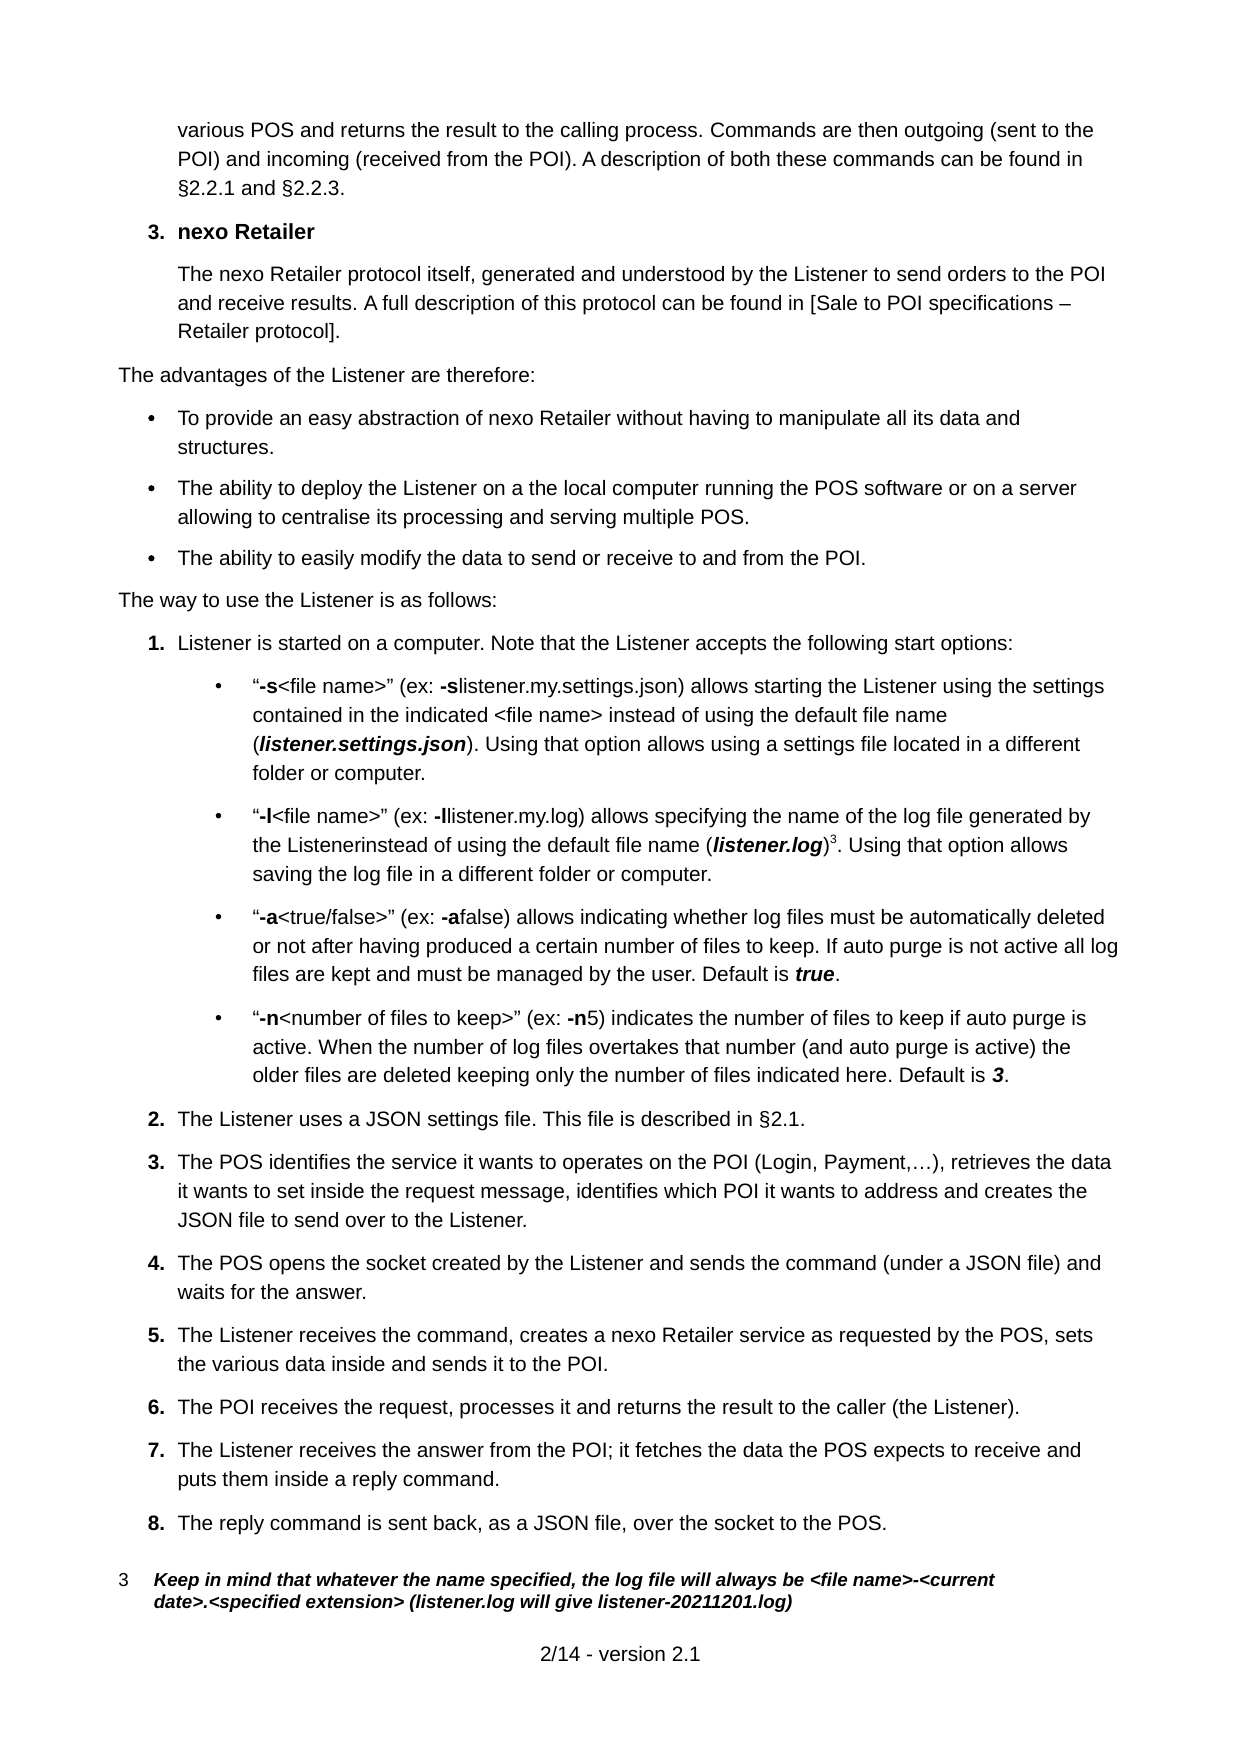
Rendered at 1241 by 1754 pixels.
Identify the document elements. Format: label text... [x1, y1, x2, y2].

list Listener is started on a computer. Note that the Listener accepts the following start options: [148, 631, 1122, 655]
list The Listener uses a JSON settings file. This file is described in §2.1. [148, 1107, 1122, 1131]
text The way to use the Listener is as follows: [118, 587, 1122, 611]
text various POS and returns the result to the calling process. Commands are then outgoing (sent to the POI) and incoming (received from the POI). A description of both these commands can be found in §2.2.1 and §2.2.3. [177, 118, 1122, 199]
list Keep in mind that whatever the name specified, the log file will always be <file name>-<current date>.<specified extension> (listener.log will give listener-20211201.log) [118, 1569, 1122, 1612]
list To provide an easy abstraction of nexo Retailer without having to manipulate all its data and structures. [148, 406, 1122, 459]
list The POI receives the request, processes it and returns the result to the caller (the Listener). [148, 1395, 1122, 1419]
list The ability to easily modify the data to send or receive to and from the POI. [148, 546, 1122, 570]
text The advantages of the Listener are therefore: [118, 362, 1122, 386]
list “-s<file name>” (ex: -slistener.my.settings.json) allows starting the Listener using the settings contained in the indicated <file name> instead of using the default file name (listener.settings.json). Using that option allows using a settings file located in a different folder or computer. [215, 674, 1122, 784]
list The Listener receives the command, creates a nexo Retailer service as requested by the POS, sets the various data inside and sends it to the POI. [148, 1323, 1122, 1376]
list The Listener receives the answer from the POI; it fetches the data the POS expects to receive and puts them inside a reply command. [148, 1438, 1122, 1491]
list The reply command is sent back, as a JSON file, over the socket to the POS. [148, 1510, 1122, 1534]
text The nexo Retailer protocol itself, generated and understood by the Listener to send orders to the POI and receive results. A full description of this protocol can be found in [Sale to POI specifications – Retailer protocol]. [177, 262, 1122, 343]
list The POS opens the socket created by the Listener and sends the command (under a JSON file) and waits for the answer. [148, 1251, 1122, 1303]
list “-l<file name>” (ex: -llistener.my.log) allows specifying the name of the log file generated by the Listenerinstead of using the default file name (listener.log). Using that option allows saving the log file in a different folder or computer. [215, 804, 1122, 885]
list nexo Retailer [148, 219, 1093, 244]
list The POS identifies the service it wants to operates on the POI (Login, Payment,…), retrieves the data it wants to set inside the request message, identifies which POI it wants to address and creates the JSON file to send over to the Listener. [148, 1150, 1122, 1231]
list “-a<true/false>” (ex: -afalse) allows indicating whether log files must be automatically deleted or not after having produced a certain number of files to keep. If auto purge is not active all log files are kept and must be managed by the user. Default is true. [215, 905, 1122, 986]
list “-n<number of files to keep>” (ex: -n5) indicates the number of files to keep if auto purge is active. When the number of log files overtakes that number (and auto purge is active) the older files are deleted keeping only the number of files indicated here. Default is 3. [215, 1006, 1122, 1087]
list The ability to deploy the Listener on a the local computer running the POS software or on a server allowing to centralise its processing and serving multiple POS. [148, 476, 1122, 529]
